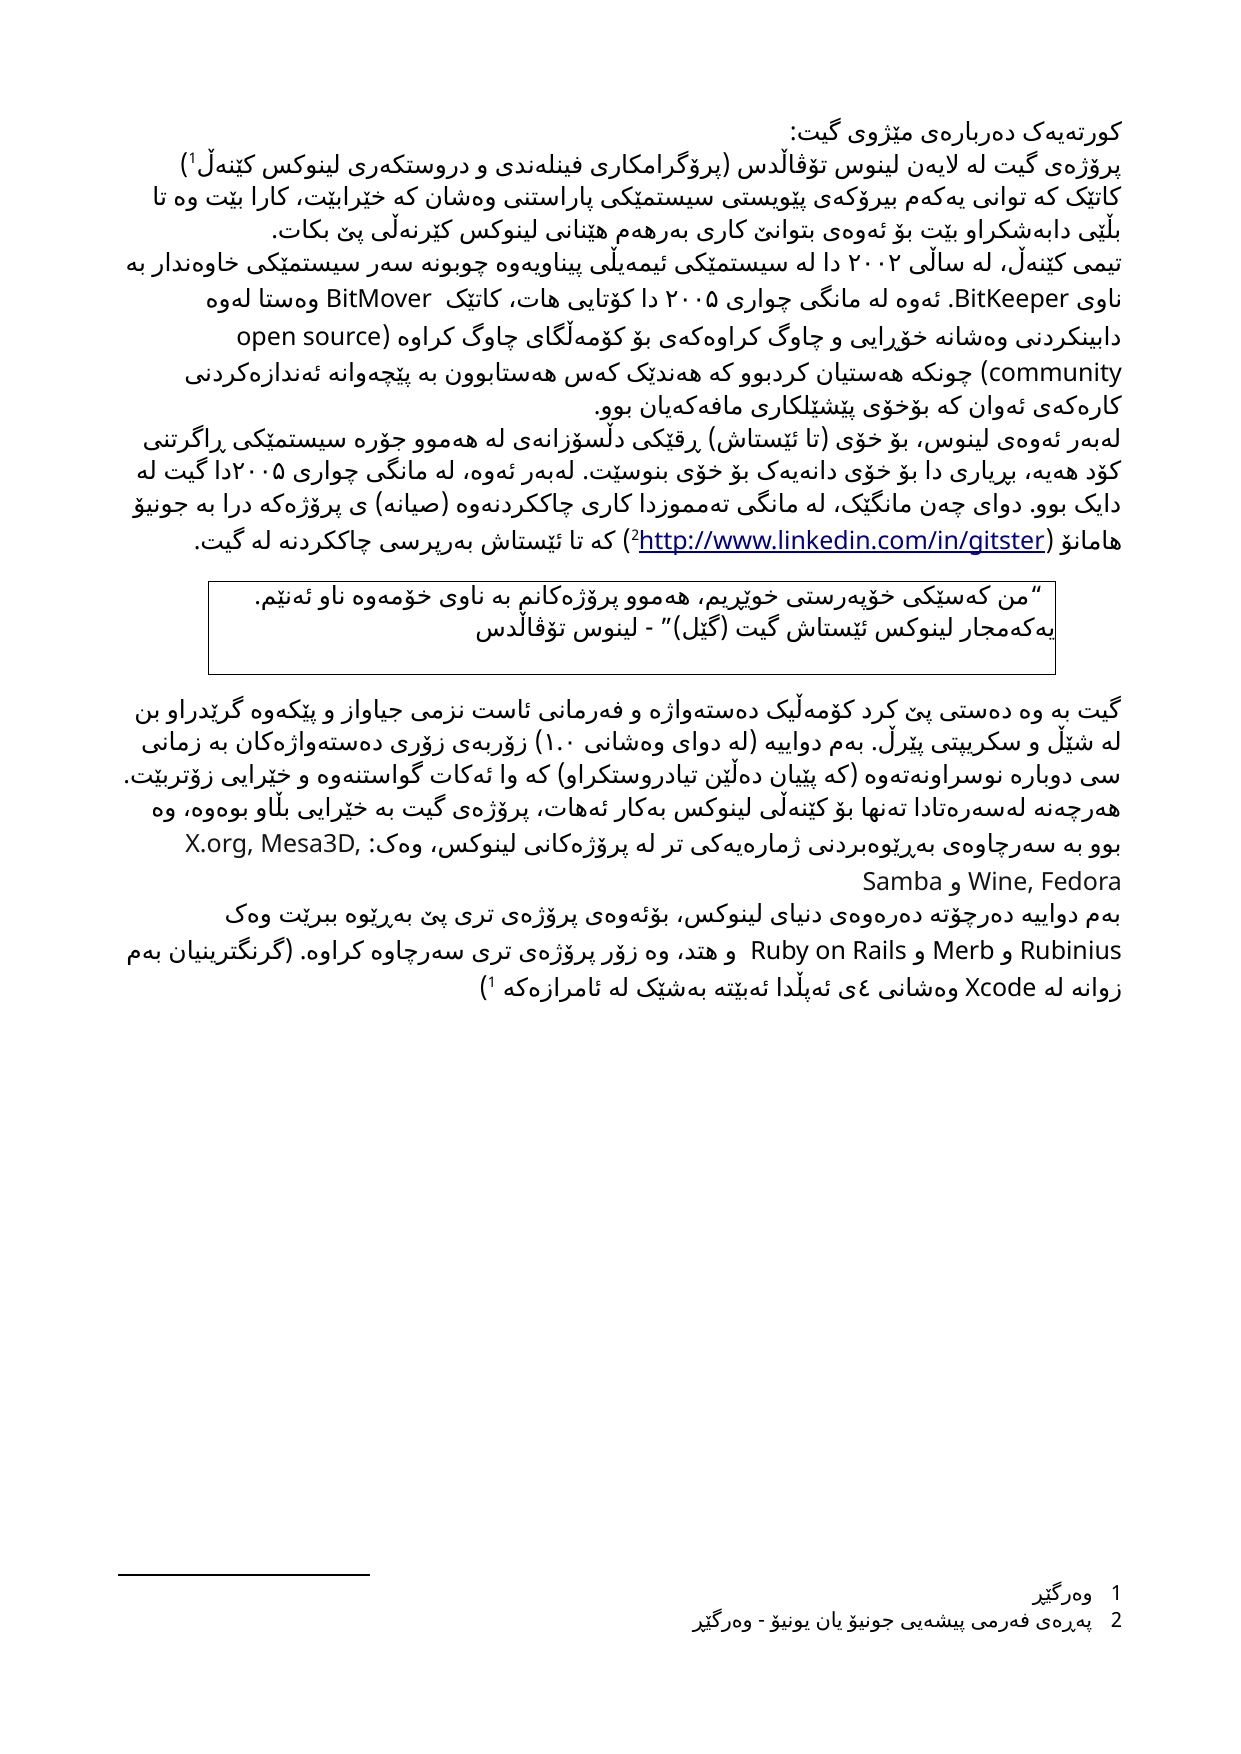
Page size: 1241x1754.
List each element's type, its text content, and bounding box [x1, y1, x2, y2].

text گیت بە وە دەستی پێ کرد کۆمەڵیک دەستەواژە و فەرمانی ئاست نزمی جیاواز و پێکەوە گرێدراو بن لە شێڵ و سکریپتی پێرڵ. بەم دواییە (لە دوای وەشانی ۱.٠) زۆربەی زۆری دەستەواژەکان بە زمانی سی دوبارە نوسراونەتەوە (کە پێیان دەڵێن تیادروستکراو) کە وا ئەکات گواستنەوە و خێرایی زۆتربێت. [118, 696, 1122, 793]
text وەرگێڕ [118, 1581, 1122, 1609]
text تیمی کێنەڵ، لە ساڵی ۲٠٠۲ دا لە سیستمێکی ئیمەیڵی پیناویەوە چوبونە سەر سیستمێکی خاوەندار بە ناوی BitKeeper. ئەوە لە مانگی چواری ۲٠٠۵ دا کۆتایی هات، کاتێک BitMover وەستا لەوە دابینکردنی وەشانە خۆڕایی و چاوگ کراوەکەی بۆ کۆمەڵگای چاوگ کراوە (open source community) چونکە هەستیان کردبوو کە هەندێک کەس هەستابوون بە پێچەوانە ئەندازەکردنی کارەکەی ئەوان کە بۆخۆی پێشێلکاری مافەکەیان بوو. [118, 248, 1122, 425]
text هەرچەنە لەسەرەتادا تەنها بۆ کێنەڵی لینوکس بەکار ئەهات، پرۆژەی گیت بە خێرایی بڵاو بوەوە، وە بوو بە سەرچاوەی بەڕێوەبردنی ژمارەیەکی تر لە پرۆژەکانی لینوکس، وەک: X.org, Mesa3D, Wine, Fedora و Samba [118, 793, 1122, 900]
text لەبەر ئەوەی لینوس، بۆ خۆی (تا ئێستاش) ڕقێکی دڵسۆزانەی لە هەموو جۆرە سیستمێکی ڕاگرتنی کۆد هەیە، بڕیاری دا بۆ خۆی دانەیەک بۆ خۆی بنوسێت. لەبەر ئەوە، لە مانگی چواری ۲٠٠۵دا گیت لە دایک بوو. دوای چەن مانگێک، لە مانگی تەمموزدا کاری چاککردنەوە (صیانە) ی پرۆژەکە درا بە جونیۆ هامانۆ (http://www.linkedin.com/in/gitster) کە تا ئێستاش بەرپرسی چاککردنە لە گیت. [118, 425, 1122, 559]
text پرۆژەی گیت لە لایەن لینوس تۆڤاڵدس (پرۆگرامکاری فینلەندی و دروستکەری لینوکس کێنەڵ) کاتێک کە توانی یەکەم بیرۆکەی پێویستی سیستمێکی پاراستنی وەشان کە خێرابێت، کارا بێت وە تا بڵێی دابەشکراو بێت بۆ ئەوەی بتوانێ کاری بەرهەم هێنانی لینوکس کێرنەڵی پێ بکات. [118, 151, 1122, 248]
text پەڕەی فەرمی پیشەیی جونیۆ یان یونیۆ - وەرگێڕ [118, 1609, 1122, 1636]
text کورتەیەک دەربارەی مێژوی گیت: [118, 118, 1122, 151]
text بەم دواییە دەرچۆتە دەرەوەی دنیای لینوکس، بۆئەوەی پرۆژەی تری پێ بەڕێوە ببرێت وەک Rubinius و Merb و Ruby on Rails و هتد، وە زۆر پرۆژەی تری سەرچاوە کراوە. (گرنگترینیان بەم زوانە لە Xcode وەشانی ٤ی ئەپڵدا ئەبێتە بەشێک لە ئامرازەکە 1) [118, 900, 1122, 1007]
